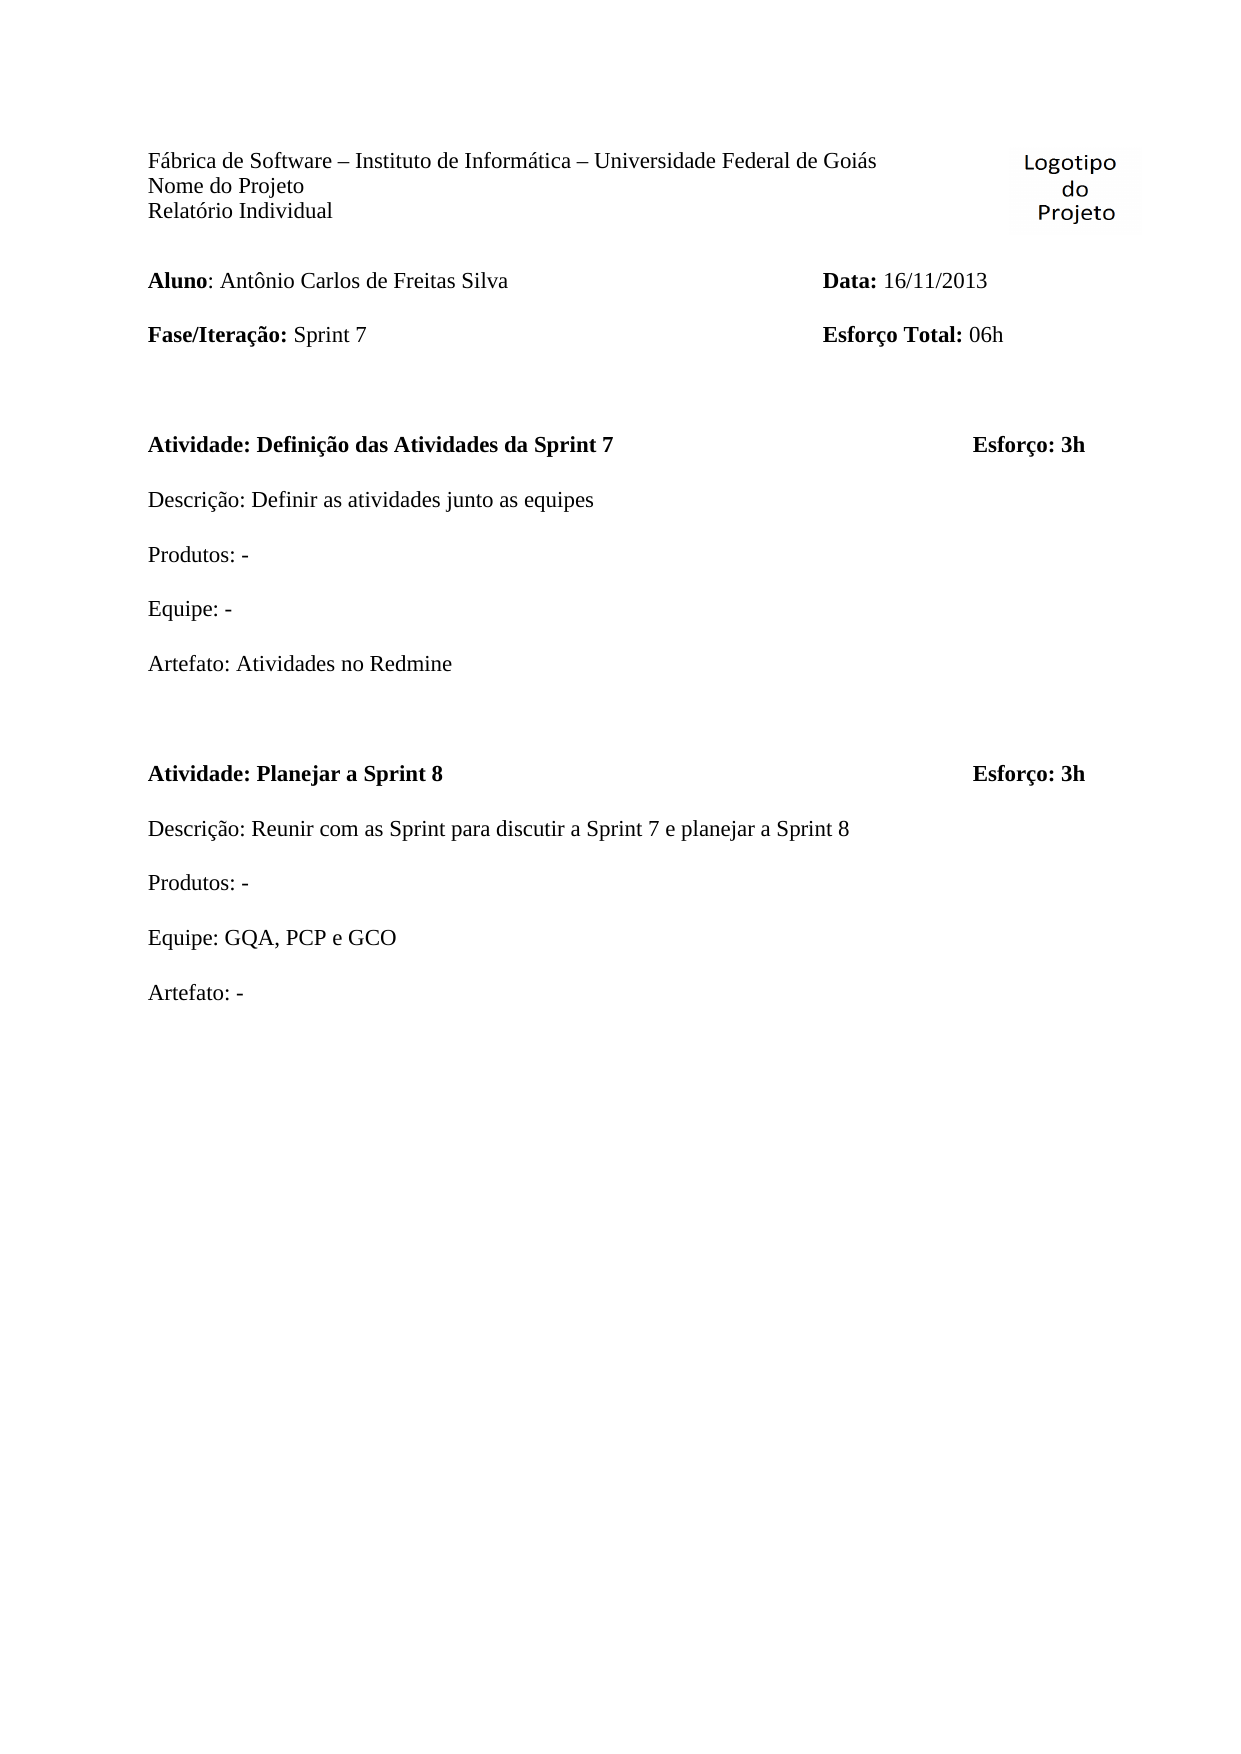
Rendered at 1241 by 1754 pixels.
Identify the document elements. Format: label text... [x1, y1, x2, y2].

text Produtos: - [148, 870, 1093, 896]
text Artefato: Atividades no Redmine [148, 651, 1093, 677]
text Equipe: - [148, 596, 1093, 622]
text Atividade: Definição das Atividades da Sprint 7 Esforço: 3h [148, 432, 1093, 457]
text Atividade: Planejar a Sprint 8 Esforço: 3h [148, 761, 1093, 786]
text Artefato: - [148, 980, 1093, 1005]
text Produtos: - [148, 542, 1093, 567]
text Aluno: Antônio Carlos de Freitas Silva Data: 16/11/2013 [148, 268, 1093, 293]
text Fase/Iteração: Sprint 7 Esforço Total: 06h [148, 322, 1093, 348]
picture [1008, 147, 1142, 235]
text Descrição: Reunir com as Sprint para discutir a Sprint 7 e planejar a Sprint 8 [148, 816, 1093, 841]
text Equipe: GQA, PCP e GCO [148, 925, 1093, 951]
text Descrição: Definir as atividades junto as equipes [148, 487, 1093, 512]
